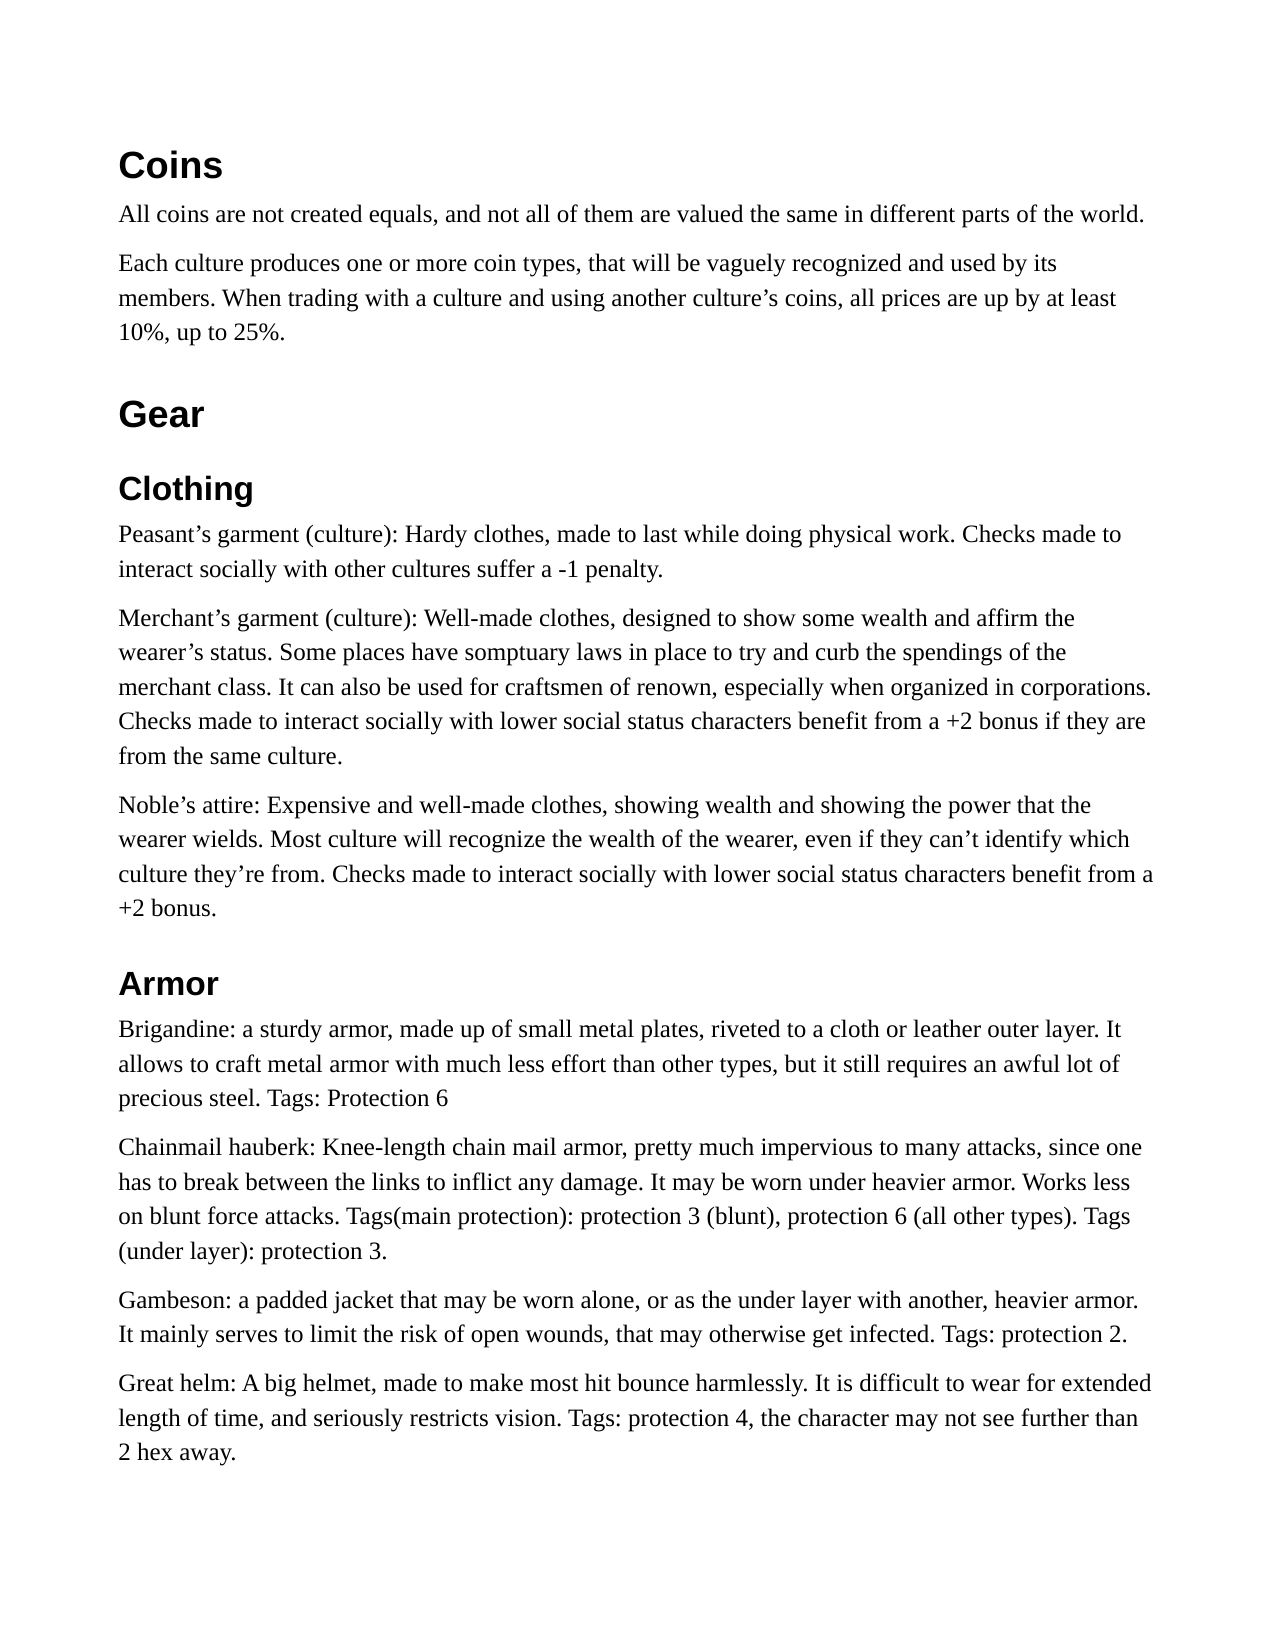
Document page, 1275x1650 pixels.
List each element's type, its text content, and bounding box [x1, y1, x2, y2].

text Peasant’s garment (culture): Hardy clothes, made to last while doing physical work. Checks made to interact socially with other cultures suffer a -1 penalty. [118, 519, 1157, 583]
text Gambeson: a padded jacket that may be worn alone, or as the under layer with another, heavier armor. It mainly serves to limit the risk of open wounds, that may otherwise get infected. Tags: protection 2. [118, 1285, 1157, 1348]
subtitle Coins [118, 143, 1157, 187]
text Chainmail hauberk: Knee-length chain mail armor, pretty much impervious to many attacks, since one has to break between the links to inflict any damage. It may be worn under heavier armor. Works less on blunt force attacks. Tags(main protection): protection 3 (blunt), protection 6 (all other types). Tags (under layer): protection 3. [118, 1132, 1157, 1265]
text Each culture produces one or more coin types, that will be vaguely recognized and used by its members. When trading with a culture and using another culture’s coins, all prices are up by at least 10%, up to 25%. [118, 248, 1157, 346]
text Noble’s attire: Expensive and well-made clothes, showing wealth and showing the power that the wearer wields. Most culture will recognize the wealth of the wearer, even if they can’t identify which culture they’re from. Checks made to interact socially with lower social status characters benefit from a +2 bonus. [118, 790, 1157, 922]
subtitle Armor [118, 963, 1157, 1002]
text Brigandine: a sturdy armor, made up of small metal plates, riveted to a cloth or leather outer layer. It allows to craft metal armor with much less effort than other types, but it still requires an awful lot of precious steel. Tags: Protection 6 [118, 1014, 1157, 1112]
subtitle Gear [118, 391, 1157, 435]
text Great helm: A big helmet, made to make most hit bounce harmlessly. It is difficult to wear for extended length of time, and seriously restricts vision. Tags: protection 4, the character may not see further than 2 hex away. [118, 1368, 1157, 1466]
text Merchant’s garment (culture): Well-made clothes, designed to show some wealth and affirm the wearer’s status. Some places have somptuary laws in place to try and curb the spendings of the merchant class. It can also be used for craftsmen of renown, especially when organized in corporations. Checks made to interact socially with lower social status characters benefit from a +2 bonus if they are from the same culture. [118, 603, 1157, 770]
text All coins are not created equals, and not all of them are valued the same in different parts of the world. [118, 199, 1157, 228]
subtitle Clothing [118, 468, 1157, 507]
